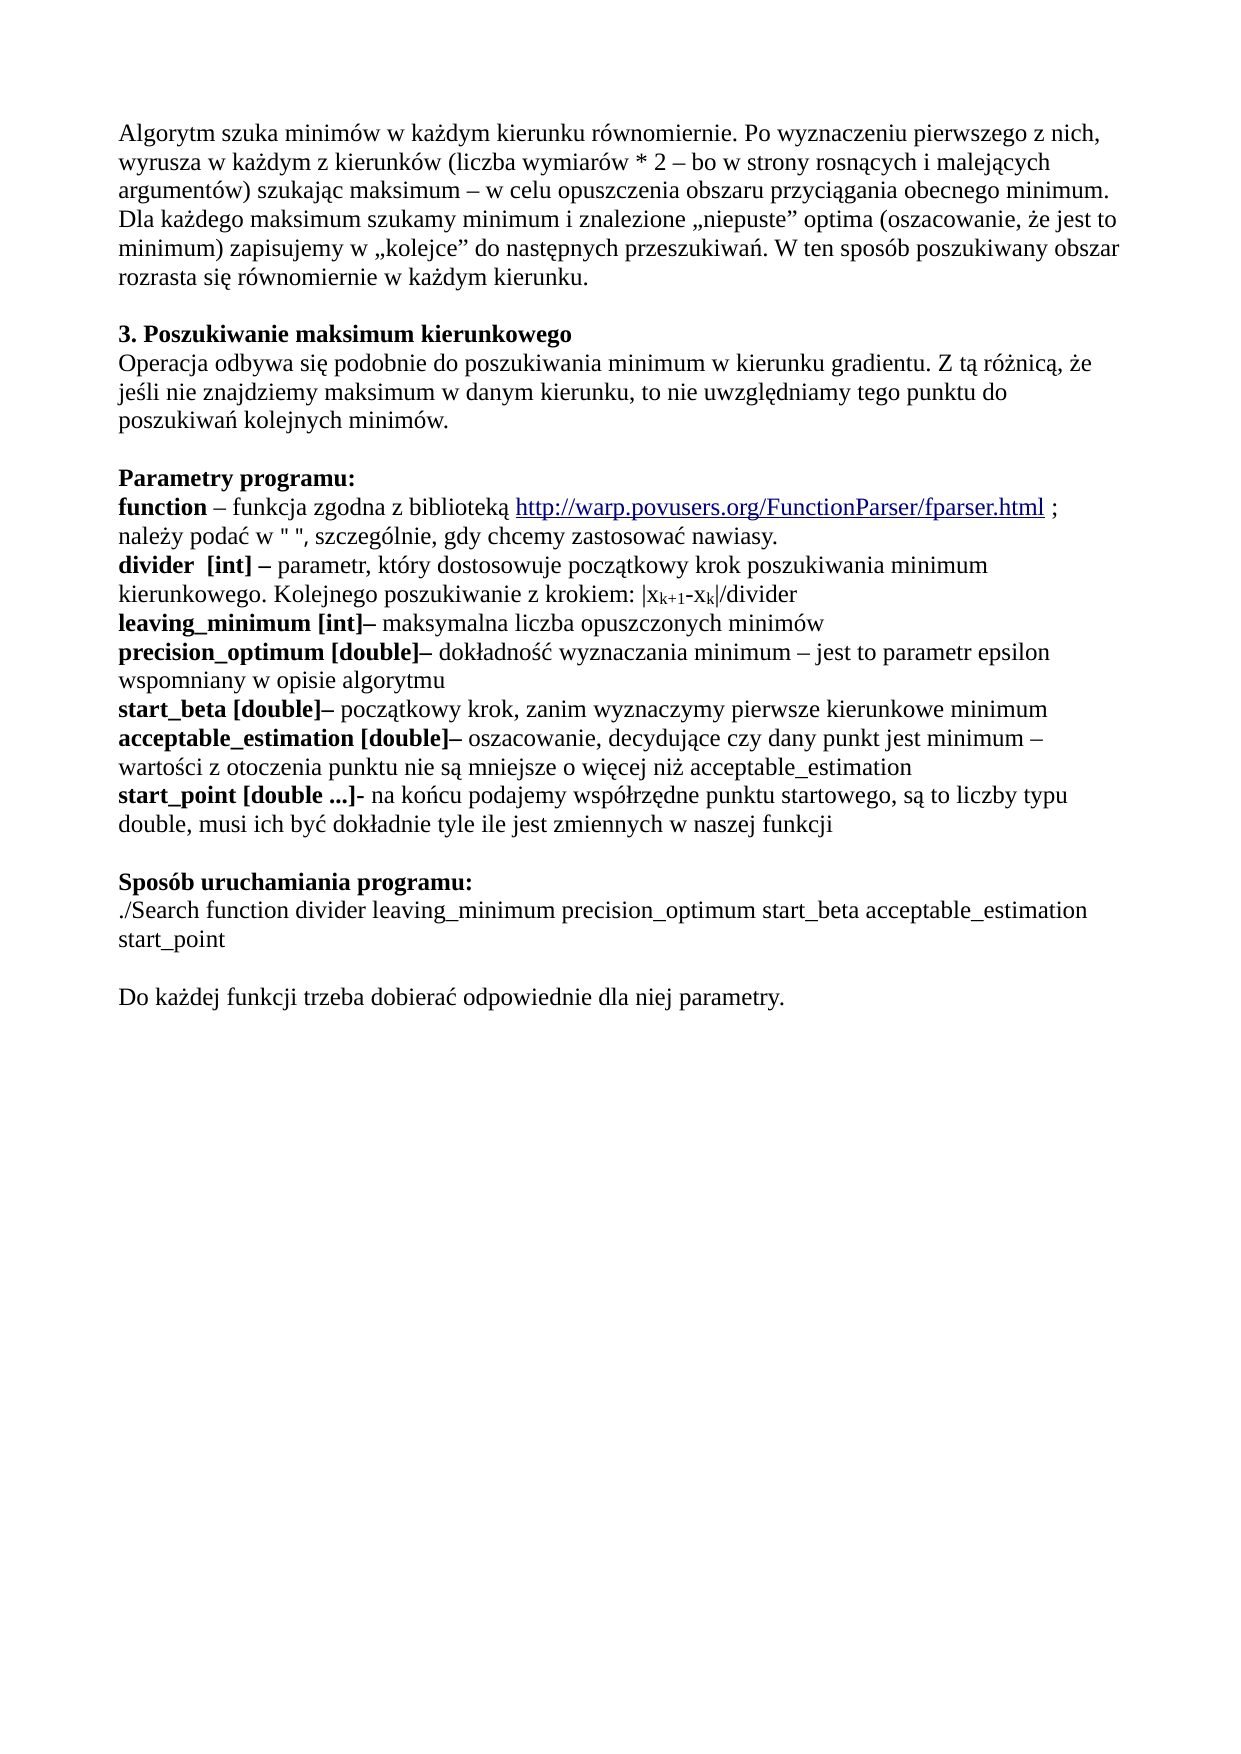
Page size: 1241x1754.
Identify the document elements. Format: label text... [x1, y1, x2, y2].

text Operacja odbywa się podobnie do poszukiwania minimum w kierunku gradientu. Z tą różnicą, że jeśli nie znajdziemy maksimum w danym kierunku, to nie uwzględniamy tego punktu do poszukiwań kolejnych minimów. [118, 348, 1122, 434]
text start_point [double ...]- na końcu podajemy współrzędne punktu startowego, są to liczby typu double, musi ich być dokładnie tyle ile jest zmiennych w naszej funkcji [118, 780, 1122, 838]
text Sposób uruchamiania programu: [118, 867, 1122, 895]
text start_beta [double]– początkowy krok, zanim wyznaczymy pierwsze kierunkowe minimum [118, 694, 1122, 723]
text leaving_minimum [int]– maksymalna liczba opuszczonych minimów [118, 608, 1122, 637]
text Algorytm szuka minimów w każdym kierunku równomiernie. Po wyznaczeniu pierwszego z nich, wyrusza w każdym z kierunków (liczba wymiarów * 2 – bo w strony rosnących i malejących argumentów) szukając maksimum – w celu opuszczenia obszaru przyciągania obecnego minimum. Dla każdego maksimum szukamy minimum i znalezione „niepuste” optima (oszacowanie, że jest to minimum) zapisujemy w „kolejce” do następnych przeszukiwań. W ten sposób poszukiwany obszar rozrasta się równomiernie w każdym kierunku. [118, 118, 1122, 291]
text function – funkcja zgodna z biblioteką http://warp.povusers.org/FunctionParser/fparser.html ; należy podać w " ", szczególnie, gdy chcemy zastosować nawiasy. [118, 492, 1122, 550]
text Do każdej funkcji trzeba dobierać odpowiednie dla niej parametry. [118, 982, 1122, 1010]
text 3. Poszukiwanie maksimum kierunkowego [118, 319, 1122, 348]
text divider [int] – parametr, który dostosowuje początkowy krok poszukiwania minimum kierunkowego. Kolejnego poszukiwanie z krokiem: |xk+1-xk|/divider [118, 550, 1122, 608]
text Parametry programu: [118, 463, 1122, 492]
text precision_optimum [double]– dokładność wyznaczania minimum – jest to parametr epsilon wspomniany w opisie algorytmu [118, 637, 1122, 694]
text ./Search function divider leaving_minimum precision_optimum start_beta acceptable_estimation start_point [118, 895, 1122, 953]
text acceptable_estimation [double]– oszacowanie, decydujące czy dany punkt jest minimum – wartości z otoczenia punktu nie są mniejsze o więcej niż acceptable_estimation [118, 723, 1122, 780]
